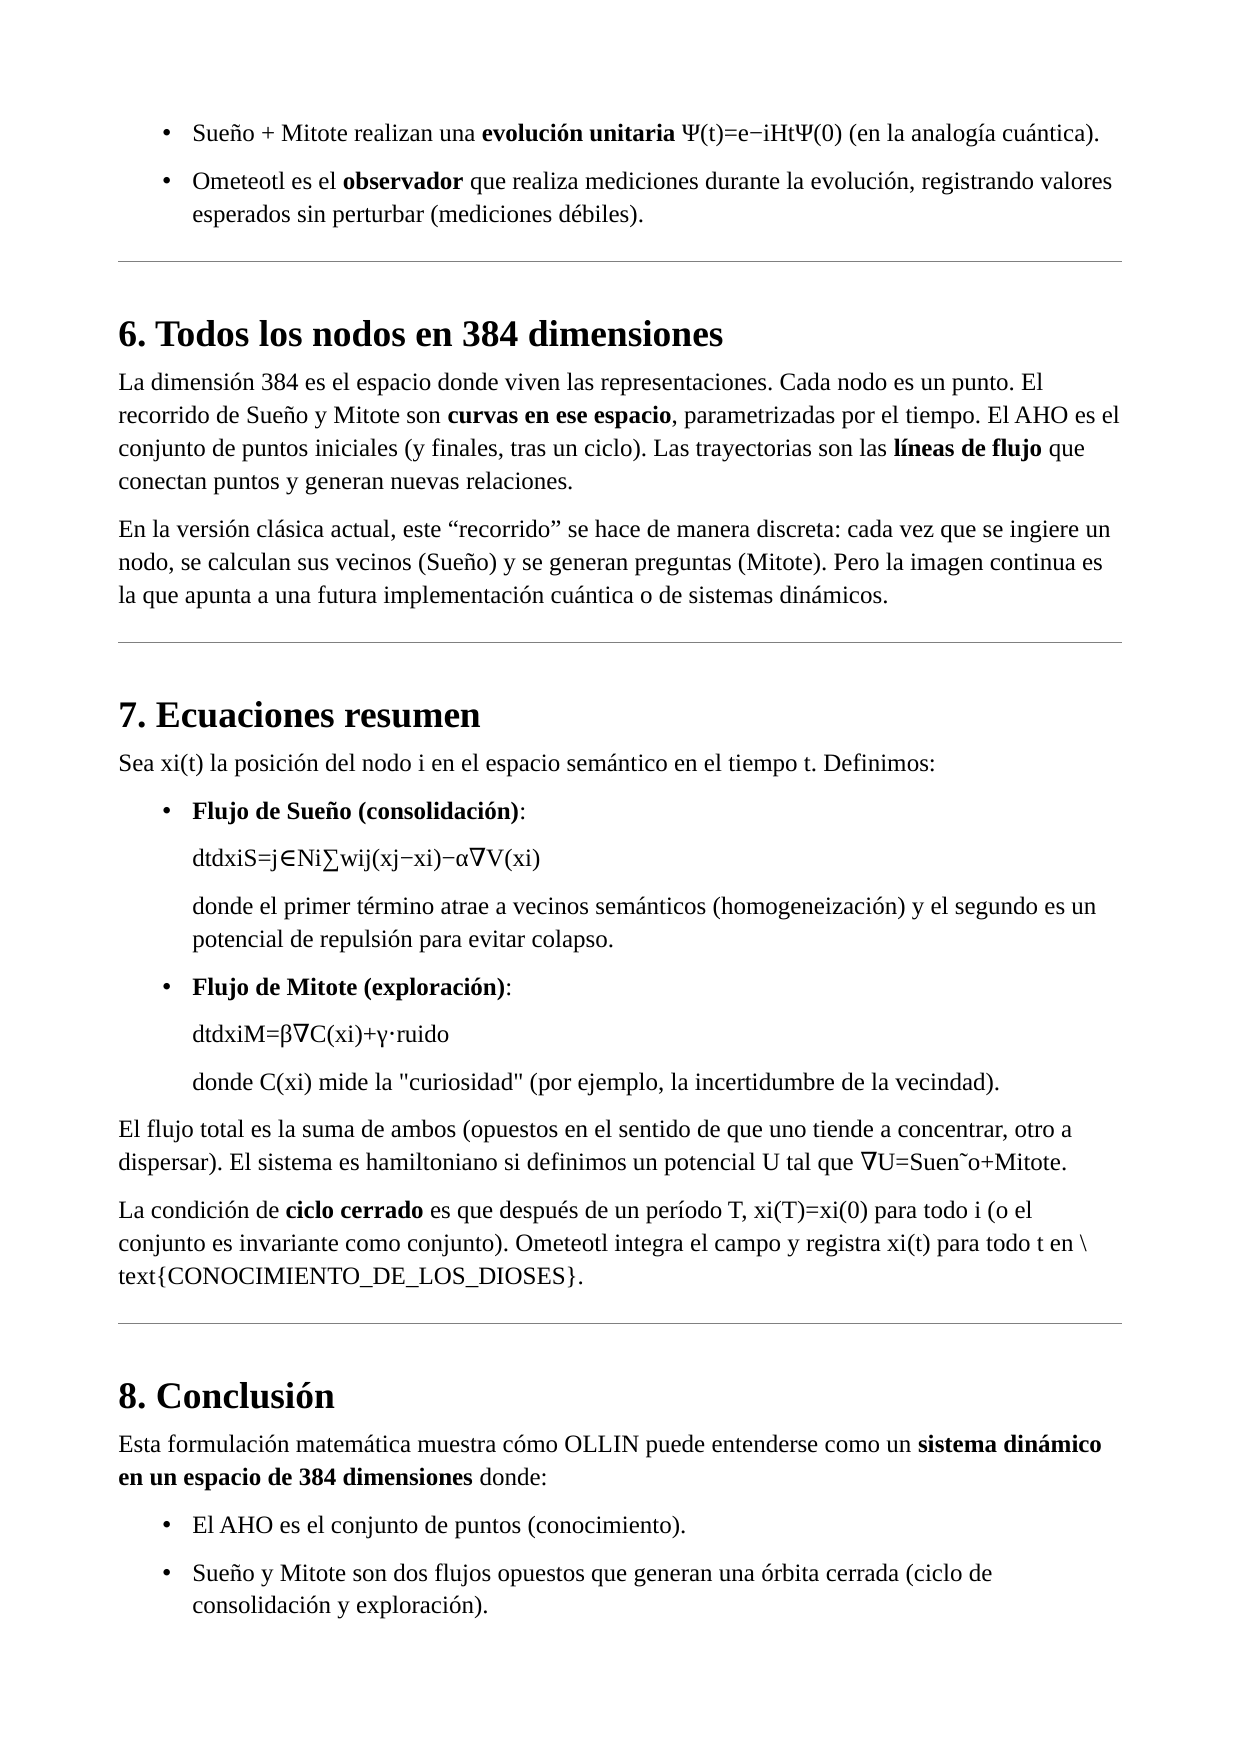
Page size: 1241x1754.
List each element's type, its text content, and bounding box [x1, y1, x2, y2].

list dtdxi​​​S​=j∈Ni​∑​wij​(xj​−xi​)−α∇V(xi​) [162, 843, 1122, 872]
text Sea xi​(t) la posición del nodo i en el espacio semántico en el tiempo t. Definimos: [118, 748, 1122, 777]
list donde el primer término atrae a vecinos semánticos (homogeneización) y el segundo es un potencial de repulsión para evitar colapso. [162, 891, 1122, 953]
text Esta formulación matemática muestra cómo OLLIN puede entenderse como un sistema dinámico en un espacio de 384 dimensiones donde: [118, 1429, 1122, 1491]
list Sueño + Mitote realizan una evolución unitaria Ψ(t)=e−iHtΨ(0) (en la analogía cuántica). [162, 118, 1122, 147]
text El flujo total es la suma de ambos (opuestos en el sentido de que uno tiende a concentrar, otro a dispersar). El sistema es hamiltoniano si definimos un potencial U tal que ∇U=Suen˜o+Mitote. [118, 1114, 1122, 1176]
list Flujo de Mitote (exploración): [162, 972, 1122, 1000]
list Sueño y Mitote son dos flujos opuestos que generan una órbita cerrada (ciclo de consolidación y exploración). [162, 1558, 1122, 1619]
list dtdxi​​​M​=β∇C(xi​)+γ⋅ruido [162, 1019, 1122, 1048]
text La dimensión 384 es el espacio donde viven las representaciones. Cada nodo es un punto. El recorrido de Sueño y Mitote son curvas en ese espacio, parametrizadas por el tiempo. El AHO es el conjunto de puntos iniciales (y finales, tras un ciclo). Las trayectorias son las líneas de flujo que conectan puntos y generan nuevas relaciones. [118, 367, 1122, 495]
text En la versión clásica actual, este “recorrido” se hace de manera discreta: cada vez que se ingiere un nodo, se calculan sus vecinos (Sueño) y se generan preguntas (Mitote). Pero la imagen continua es la que apunta a una futura implementación cuántica o de sistemas dinámicos. [118, 514, 1122, 608]
subtitle 6. Todos los nodos en 384 dimensiones [118, 311, 1122, 354]
list El AHO es el conjunto de puntos (conocimiento). [162, 1510, 1122, 1539]
list Flujo de Sueño (consolidación): [162, 796, 1122, 824]
text La condición de ciclo cerrado es que después de un período T, xi​(T)=xi​(0) para todo i (o el conjunto es invariante como conjunto). Ometeotl integra el campo y registra xi​(t) para todo t en \text{CONOCIMIENTO_DE_LOS_DIOSES}. [118, 1195, 1122, 1290]
list donde C(xi​) mide la "curiosidad" (por ejemplo, la incertidumbre de la vecindad). [162, 1067, 1122, 1096]
subtitle 8. Conclusión [118, 1374, 1122, 1417]
list Ometeotl es el observador que realiza mediciones durante la evolución, registrando valores esperados sin perturbar (mediciones débiles). [162, 166, 1122, 227]
subtitle 7. Ecuaciones resumen [118, 692, 1122, 736]
